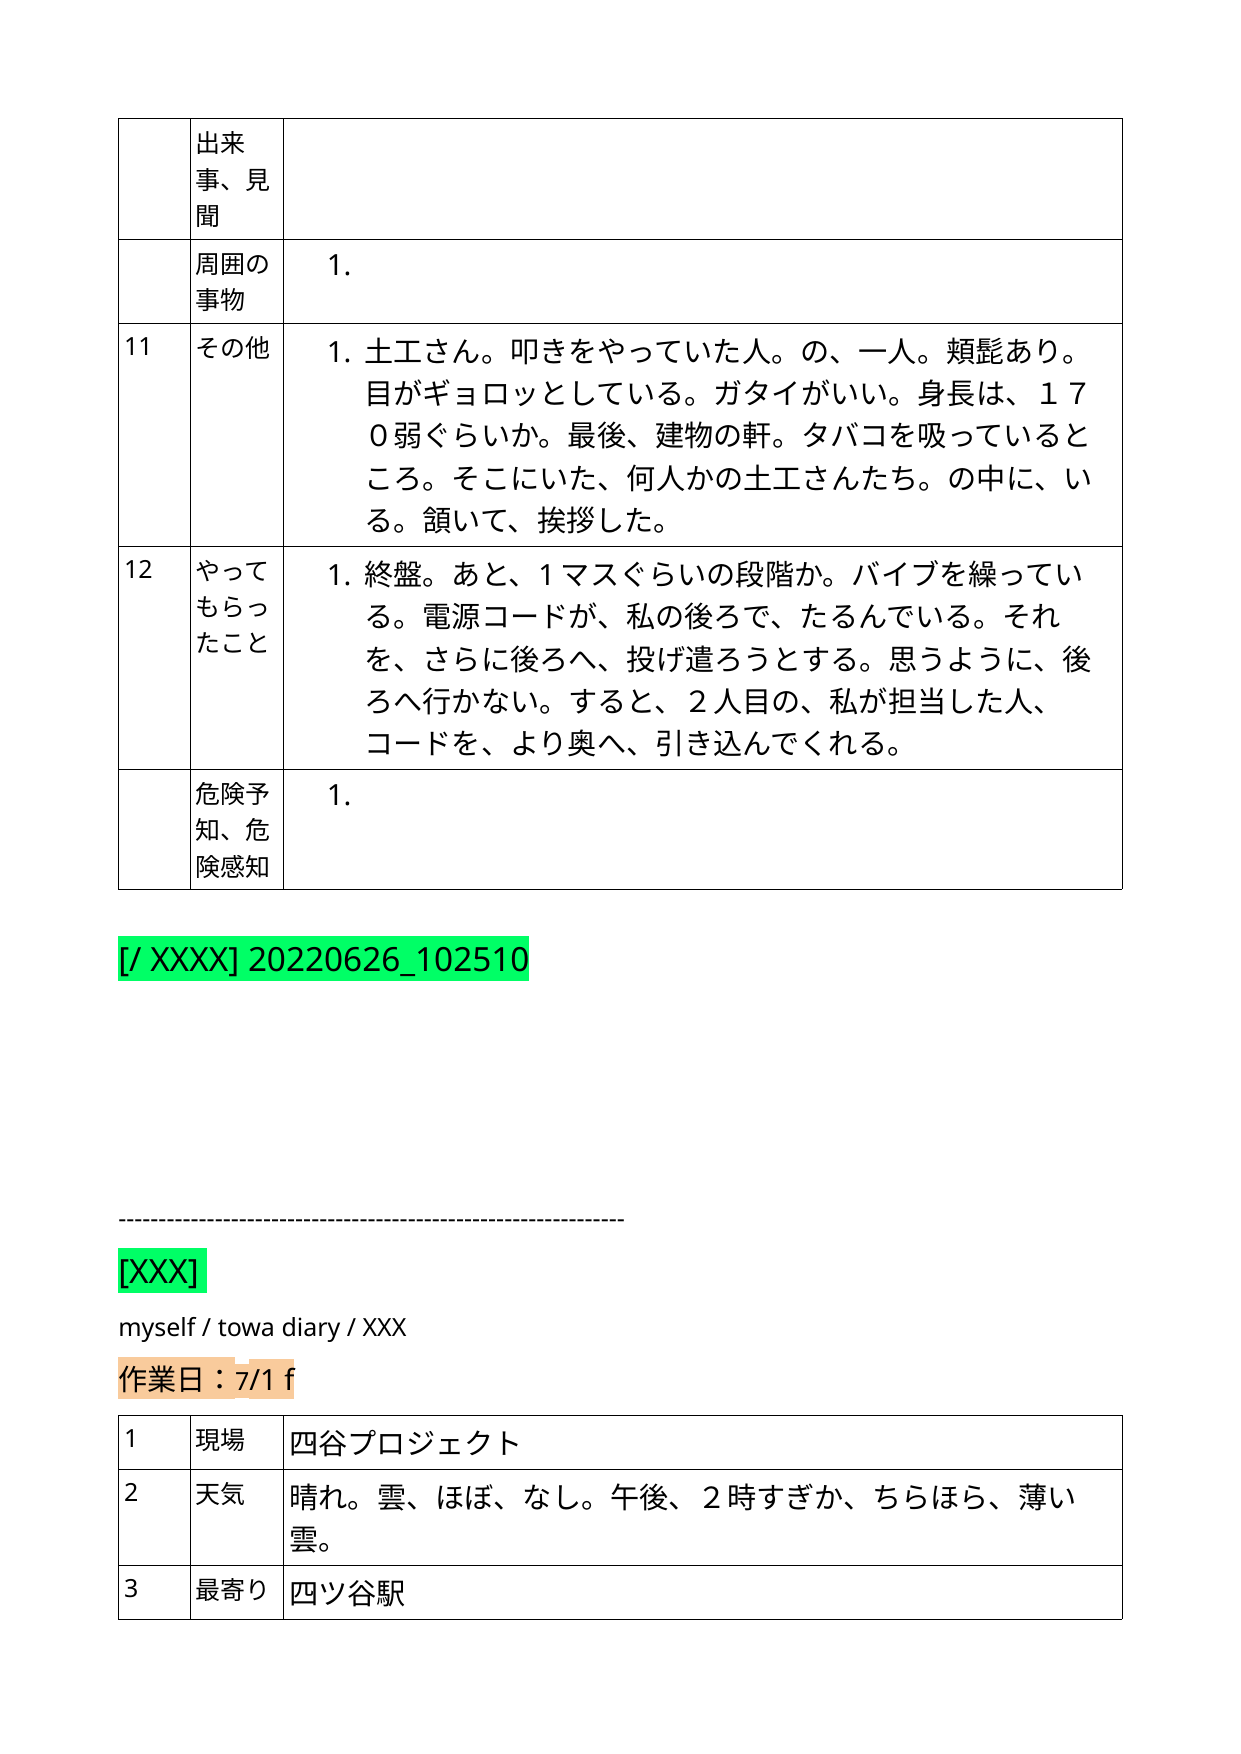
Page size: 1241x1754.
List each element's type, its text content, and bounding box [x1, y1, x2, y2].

table_cell その他 [191, 324, 283, 546]
table_cell 11 [119, 324, 190, 546]
table_cell 終盤。あと、1マスぐらいの段階か。バイブを繰っている。電源コードが、私の後ろで、たるんでいる。それを、さらに後ろへ、投げ遣ろうとする。思うように、後ろへ行かない。すると、２人目の、私が担当した人、コードを、より奥へ、引き込んでくれる。 [284, 547, 1122, 769]
table_cell [119, 240, 190, 322]
table_cell [284, 770, 1122, 889]
text [XXX] [118, 1247, 1122, 1293]
table_header 1 [119, 1416, 190, 1469]
table_header 四谷プロジェクト [284, 1416, 1122, 1469]
table_cell 土工さん。叩きをやっていた人。の、一人。頬髭あり。目がギョロッとしている。ガタイがいい。身長は、１７０弱ぐらいか。最後、建物の軒。タバコを吸っているところ。そこにいた、何人かの土工さんたち。の中に、いる。頷いて、挨拶した。 [284, 324, 1122, 546]
table_cell [119, 770, 190, 889]
table_cell やってもらったこと [191, 547, 283, 769]
text 作業日：7/1 f [118, 1357, 1122, 1399]
table_cell 周囲の事物 [191, 240, 283, 322]
table_cell [284, 240, 1122, 322]
table_cell 最寄り [191, 1566, 283, 1619]
table_cell 危険予知、危険感知 [191, 770, 283, 889]
text myself / towa diary / XXX [118, 1310, 1122, 1344]
table_cell [119, 119, 190, 238]
table_cell 12 [119, 547, 190, 769]
table_cell 晴れ。雲、ほぼ、なし。午後、２時すぎか、ちらほら、薄い雲。 [284, 1470, 1122, 1565]
table_cell 出来事、見聞 [191, 119, 283, 238]
table_cell 3 [119, 1566, 190, 1619]
table_cell 天気 [191, 1470, 283, 1565]
table_cell 四ツ谷駅 [284, 1566, 1122, 1619]
table_header 現場 [191, 1416, 283, 1469]
text [/ XXXX] 20220626_102510 [118, 936, 1122, 981]
table_cell 2 [119, 1470, 190, 1565]
text --------------------------------------------------------------- [118, 1200, 1122, 1234]
table_cell [284, 119, 1122, 238]
